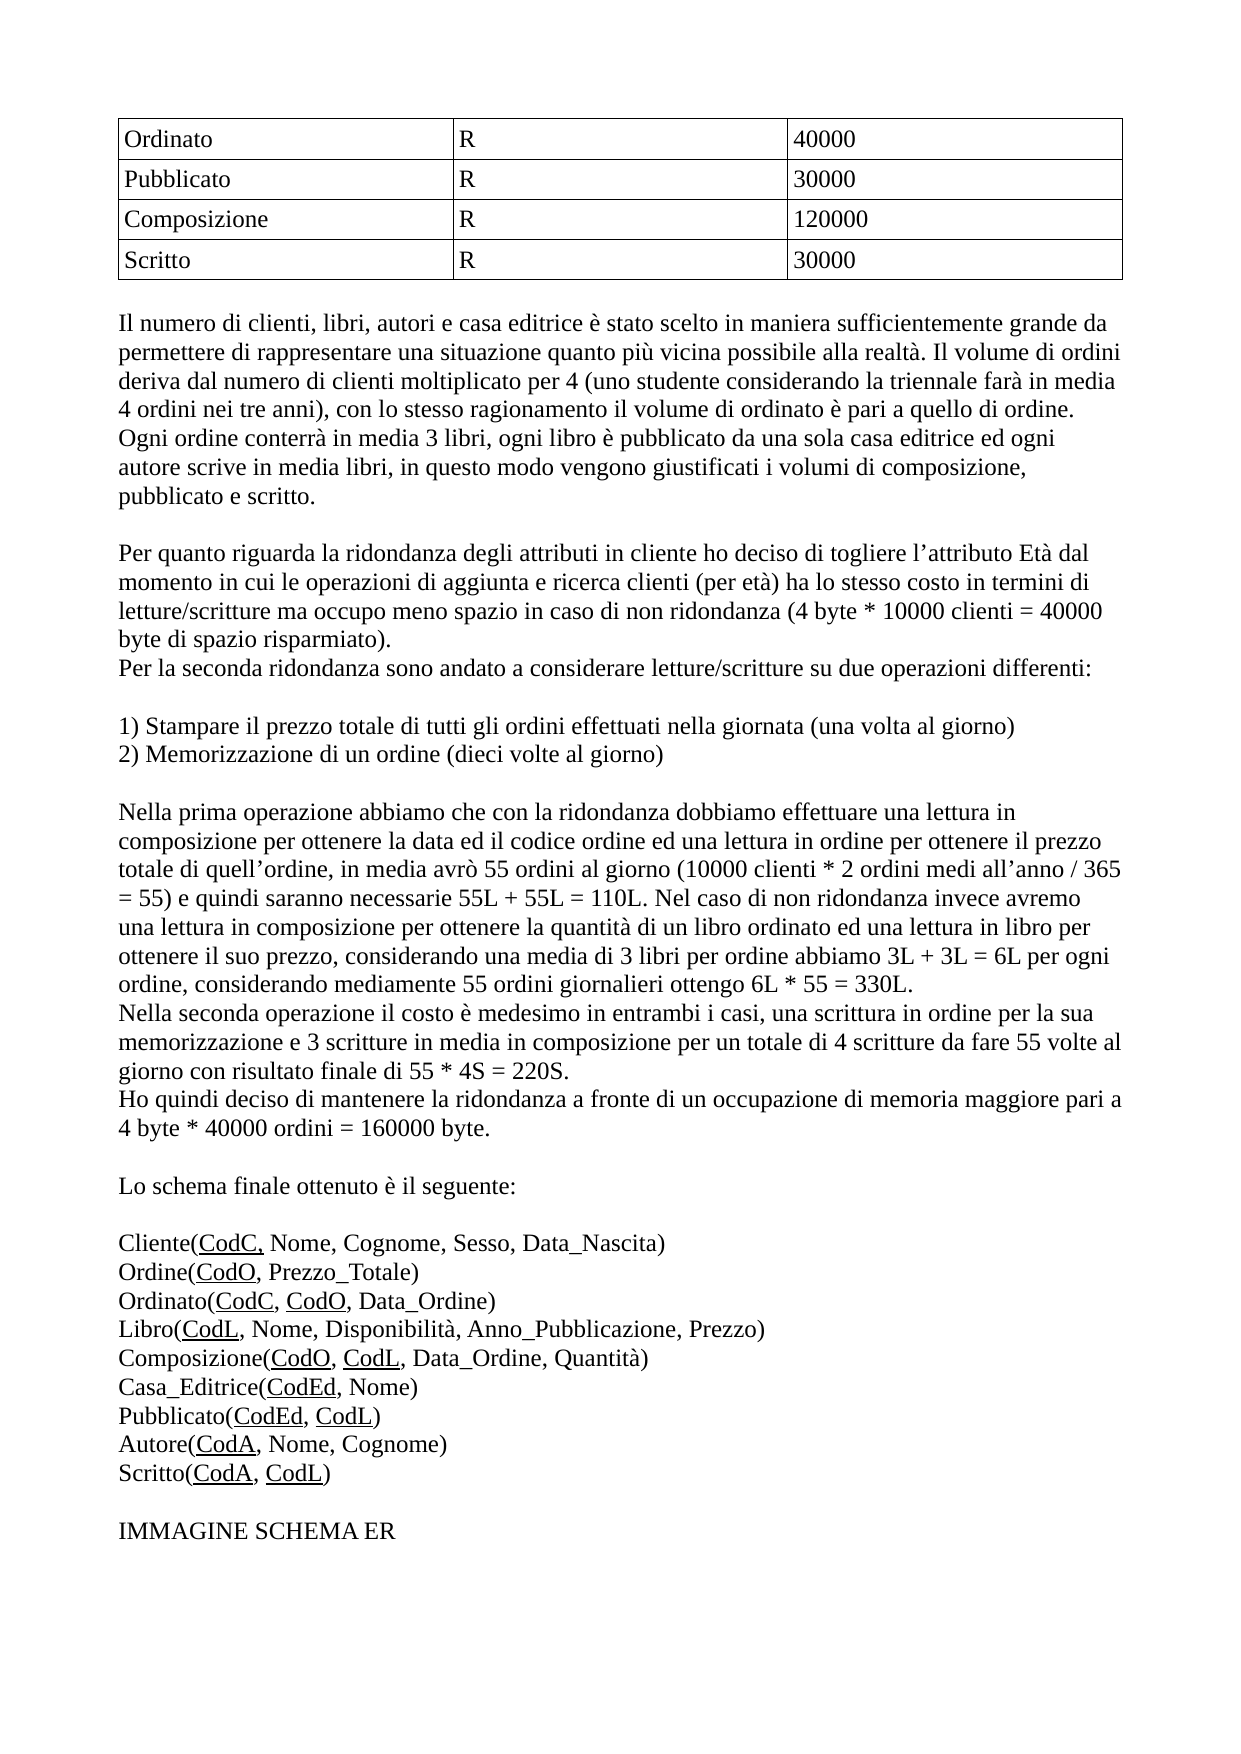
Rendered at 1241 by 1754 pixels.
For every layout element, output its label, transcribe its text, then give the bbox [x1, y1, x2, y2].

text 1) Stampare il prezzo totale di tutti gli ordini effettuati nella giornata (una volta al giorno) [118, 711, 1122, 739]
text Scritto(CodA, CodL) [118, 1458, 1122, 1487]
table_cell 30000 [788, 160, 1122, 199]
text Per quanto riguarda la ridondanza degli attributi in cliente ho deciso di togliere l’attributo Età dal momento in cui le operazioni di aggiunta e ricerca clienti (per età) ha lo stesso costo in termini di letture/scritture ma occupo meno spazio in caso di non ridondanza (4 byte * 10000 clienti = 40000 byte di spazio risparmiato). [118, 538, 1122, 653]
text IMMAGINE SCHEMA ER [118, 1516, 1122, 1544]
table_cell Pubblicato [119, 160, 453, 199]
table_cell Scritto [119, 240, 453, 279]
text Lo schema finale ottenuto è il seguente: [118, 1171, 1122, 1199]
text Libro(CodL, Nome, Disponibilità, Anno_Pubblicazione, Prezzo) [118, 1314, 1122, 1343]
table_cell 40000 [788, 119, 1122, 158]
text Composizione(CodO, CodL, Data_Ordine, Quantità) [118, 1343, 1122, 1372]
table_cell Composizione [119, 200, 453, 239]
table_cell R [454, 240, 787, 279]
text Ho quindi deciso di mantenere la ridondanza a fronte di un occupazione di memoria maggiore pari a 4 byte * 40000 ordini = 160000 byte. [118, 1084, 1122, 1142]
text Ordine(CodO, Prezzo_Totale) [118, 1257, 1122, 1286]
text Pubblicato(CodEd, CodL) [118, 1401, 1122, 1429]
text Autore(CodA, Nome, Cognome) [118, 1429, 1122, 1458]
text Casa_Editrice(CodEd, Nome) [118, 1372, 1122, 1401]
table_cell Ordinato [119, 119, 453, 158]
text 2) Memorizzazione di un ordine (dieci volte al giorno) [118, 739, 1122, 768]
text Nella seconda operazione il costo è medesimo in entrambi i casi, una scrittura in ordine per la sua memorizzazione e 3 scritture in media in composizione per un totale di 4 scritture da fare 55 volte al giorno con risultato finale di 55 * 4S = 220S. [118, 998, 1122, 1084]
text Cliente(CodC, Nome, Cognome, Sesso, Data_Nascita) [118, 1228, 1122, 1257]
text Ordinato(CodC, CodO, Data_Ordine) [118, 1286, 1122, 1314]
text Il numero di clienti, libri, autori e casa editrice è stato scelto in maniera sufficientemente grande da permettere di rappresentare una situazione quanto più vicina possibile alla realtà. Il volume di ordini deriva dal numero di clienti moltiplicato per 4 (uno studente considerando la triennale farà in media 4 ordini nei tre anni), con lo stesso ragionamento il volume di ordinato è pari a quello di ordine. Ogni ordine conterrà in media 3 libri, ogni libro è pubblicato da una sola casa editrice ed ogni autore scrive in media libri, in questo modo vengono giustificati i volumi di composizione, pubblicato e scritto. [118, 308, 1122, 509]
table_cell 30000 [788, 240, 1122, 279]
table_cell R [454, 160, 787, 199]
table_cell R [454, 200, 787, 239]
table_cell 120000 [788, 200, 1122, 239]
text Per la seconda ridondanza sono andato a considerare letture/scritture su due operazioni differenti: [118, 653, 1122, 682]
table_cell R [454, 119, 787, 158]
text Nella prima operazione abbiamo che con la ridondanza dobbiamo effettuare una lettura in composizione per ottenere la data ed il codice ordine ed una lettura in ordine per ottenere il prezzo totale di quell’ordine, in media avrò 55 ordini al giorno (10000 clienti * 2 ordini medi all’anno / 365 = 55) e quindi saranno necessarie 55L + 55L = 110L. Nel caso di non ridondanza invece avremo una lettura in composizione per ottenere la quantità di un libro ordinato ed una lettura in libro per ottenere il suo prezzo, considerando una media di 3 libri per ordine abbiamo 3L + 3L = 6L per ogni ordine, considerando mediamente 55 ordini giornalieri ottengo 6L * 55 = 330L. [118, 797, 1122, 998]
